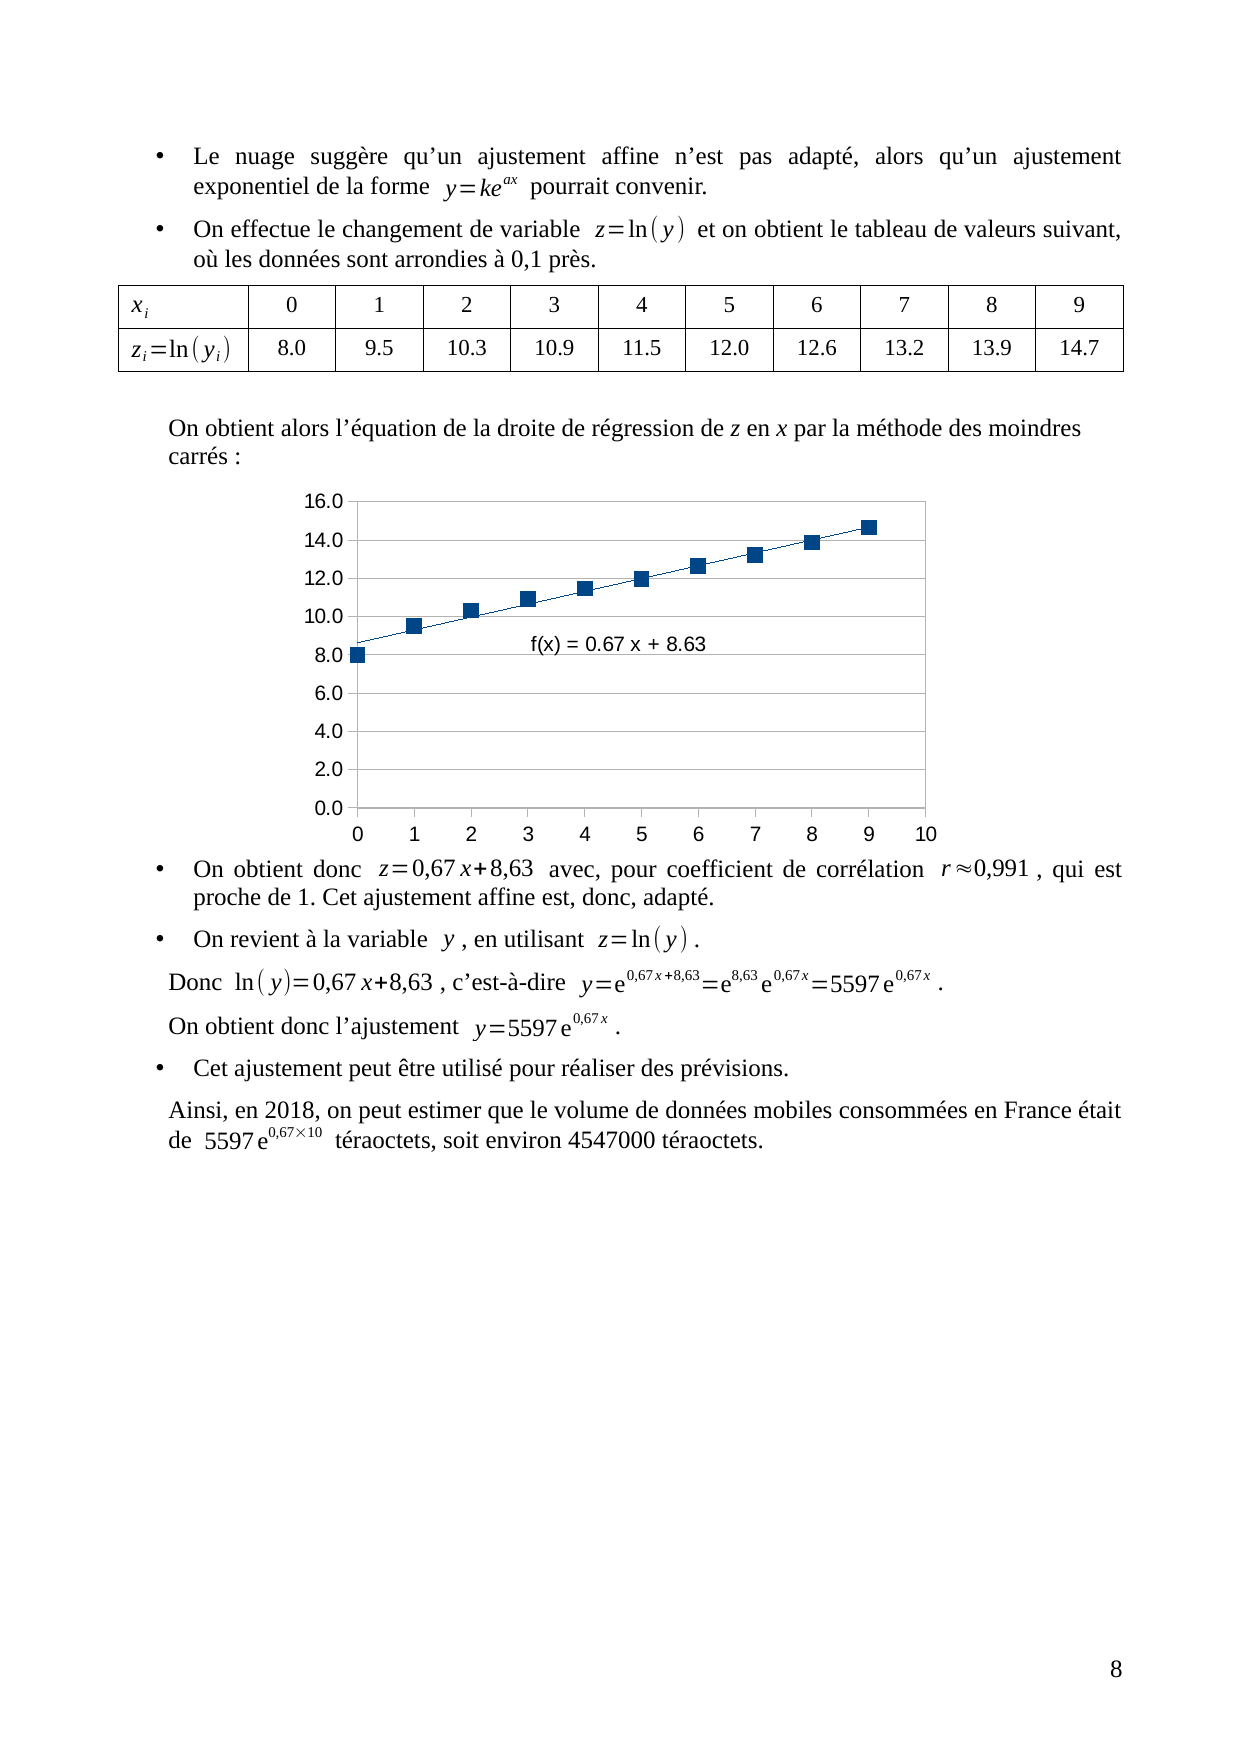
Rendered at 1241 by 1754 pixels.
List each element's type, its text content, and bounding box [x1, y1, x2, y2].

text On obtient alors l’équation de la droite de régression de z en x par la méthode des moindres carrés : [168, 413, 1122, 470]
table_cell 12,0 [686, 329, 773, 371]
list On obtient donc avec, pour coefficient de corrélation , qui est proche de 1. Cet ajustement affine est, donc, adapté. [156, 483, 1122, 911]
table_header 9 [1036, 286, 1123, 328]
list On effectue le changement de variable et on obtient le tableau de valeurs suivant, où les données sont arrondies à 0,1 près. [156, 214, 1122, 272]
table_header 6 [774, 286, 860, 328]
text On obtient donc l’ajustement . [168, 1010, 1122, 1041]
table_cell 8,0 [249, 329, 335, 371]
table_header 8 [949, 286, 1035, 328]
table_cell 11,5 [599, 329, 685, 371]
table_header [119, 286, 248, 328]
text Donc , c’est-à-dire . [168, 966, 1122, 997]
list On revient à la variable , en utilisant . [156, 924, 1122, 954]
table_cell 13,2 [861, 329, 948, 371]
table_header 1 [336, 286, 423, 328]
table_cell 14,7 [1036, 329, 1123, 371]
table_header 0 [249, 286, 335, 328]
text Ainsi, en 2018, on peut estimer que le volume de données mobiles consommées en France était de téraoctets, soit environ 4547000 téraoctets. [168, 1095, 1122, 1155]
table_cell 12,6 [774, 329, 860, 371]
list Le nuage suggère qu’un ajustement affine n’est pas adapté, alors qu’un ajustement exponentiel de la forme pourrait convenir. [156, 141, 1122, 201]
table_cell 13,9 [949, 329, 1035, 371]
table_cell 10,9 [511, 329, 598, 371]
table_cell 9,5 [336, 329, 423, 371]
table_header 5 [686, 286, 773, 328]
list Cet ajustement peut être utilisé pour réaliser des prévisions. [156, 1053, 1122, 1082]
table_cell 10,3 [424, 329, 510, 371]
table_header 4 [599, 286, 685, 328]
table_cell [119, 329, 248, 371]
table_header 2 [424, 286, 510, 328]
table_header 7 [861, 286, 948, 328]
table_header 3 [511, 286, 598, 328]
